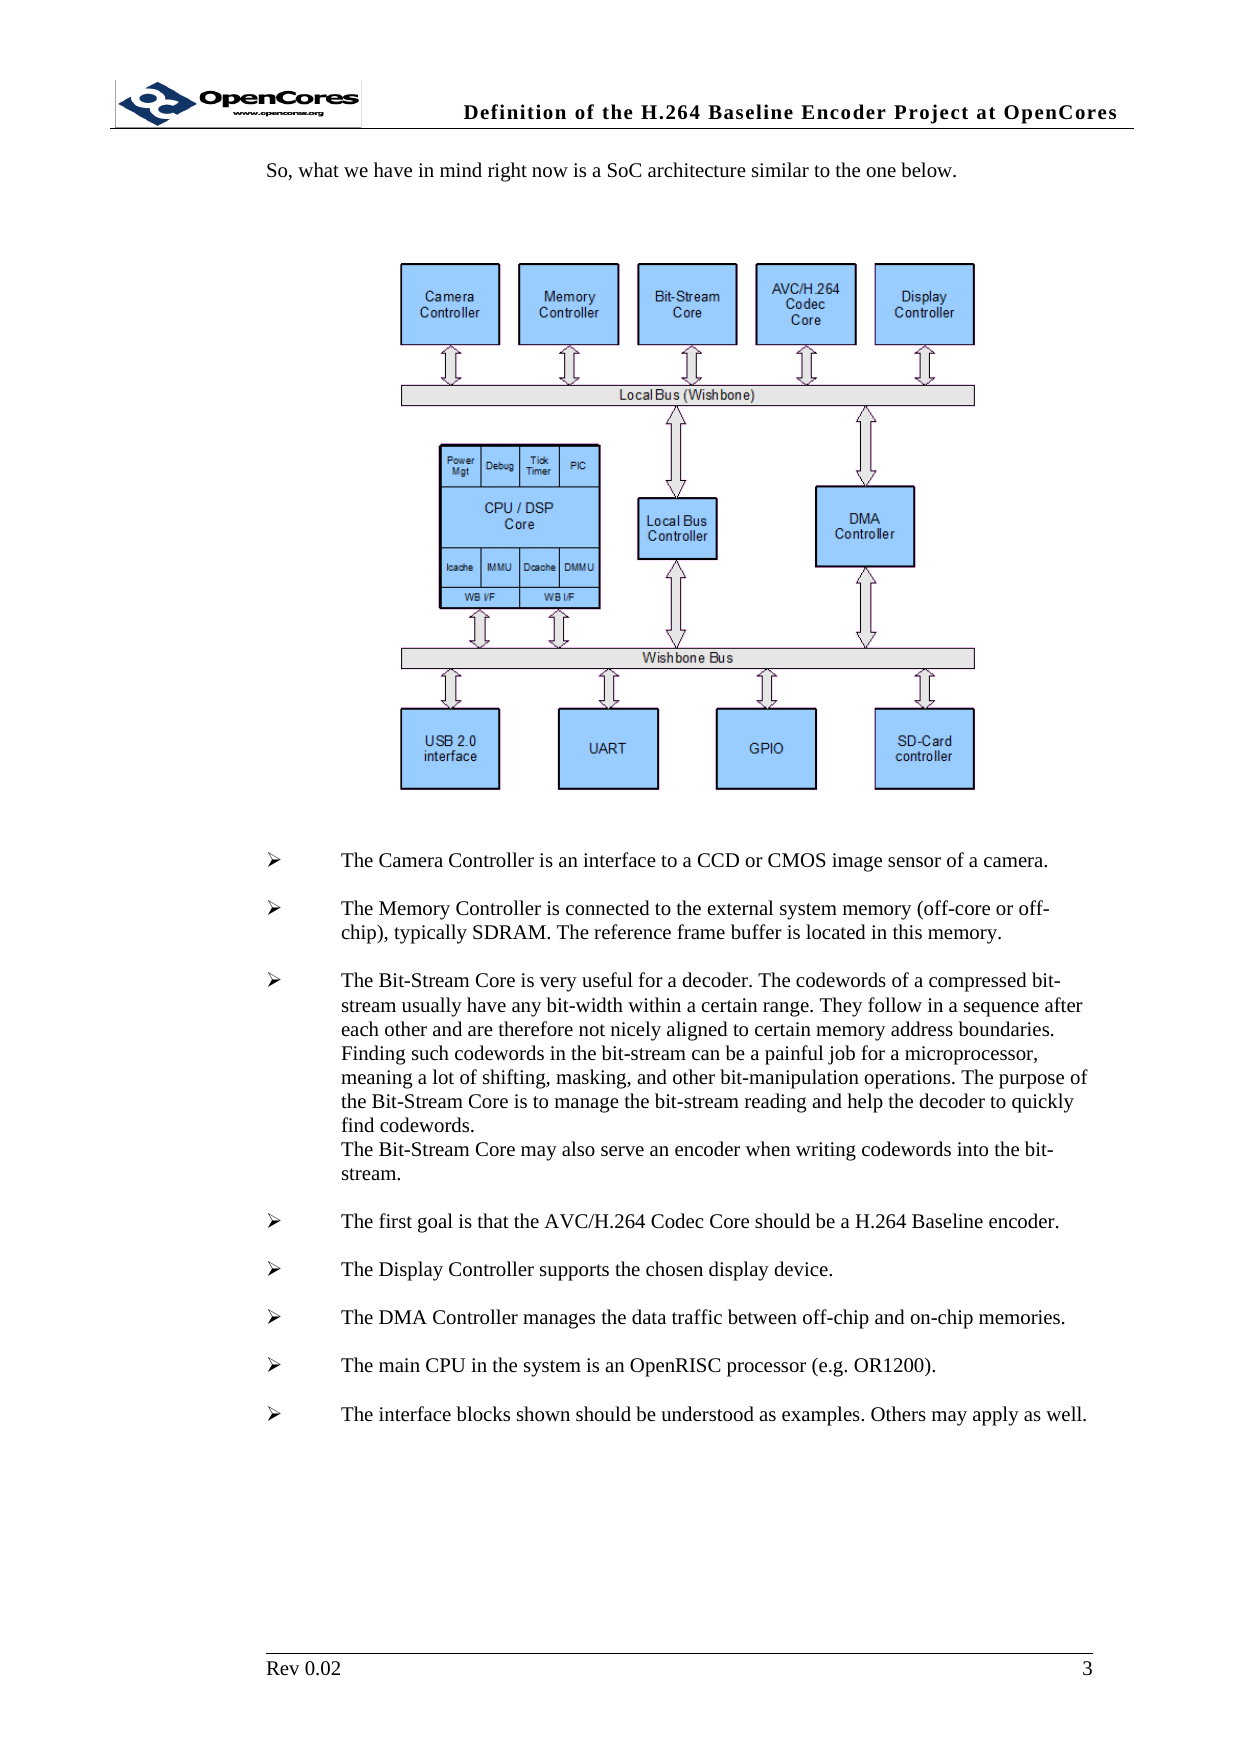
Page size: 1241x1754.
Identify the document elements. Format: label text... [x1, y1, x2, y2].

picture [400, 263, 975, 791]
list The DMA Controller manages the data traffic between off-chip and on-chip memories. [266, 1305, 1092, 1329]
list The main CPU in the system is an OpenRISC processor (e.g. OR1200). [266, 1353, 1092, 1377]
list The first goal is that the AVC/H.264 Codec Core should be a H.264 Baseline encoder. [266, 1209, 1092, 1233]
list The Display Controller supports the chosen display device. [266, 1257, 1092, 1281]
list The Memory Controller is connected to the external system memory (off-core or off-chip), typically SDRAM. The reference frame buffer is located in this memory. [266, 896, 1092, 944]
list The interface blocks shown should be understood as examples. Others may apply as well. [266, 1402, 1092, 1426]
list The Camera Controller is an interface to a CCD or CMOS image sensor of a camera. [266, 848, 1092, 872]
list The Bit-Stream Core is very useful for a decoder. The codewords of a compressed bit-stream usually have any bit-width within a certain range. They follow in a sequence after each other and are therefore not nicely aligned to certain memory address boundaries. Finding such codewords in the bit-stream can be a painful job for a microprocessor, meaning a lot of shifting, masking, and other bit-manipulation operations. The purpose of the Bit-Stream Core is to manage the bit-stream reading and help the decoder to quickly find codewords. The Bit-Stream Core may also serve an encoder when writing codewords into the bit-stream. [266, 968, 1092, 1185]
picture [115, 80, 362, 128]
text So, what we have in mind right now is a SoC architecture similar to the one below. [266, 158, 1092, 182]
